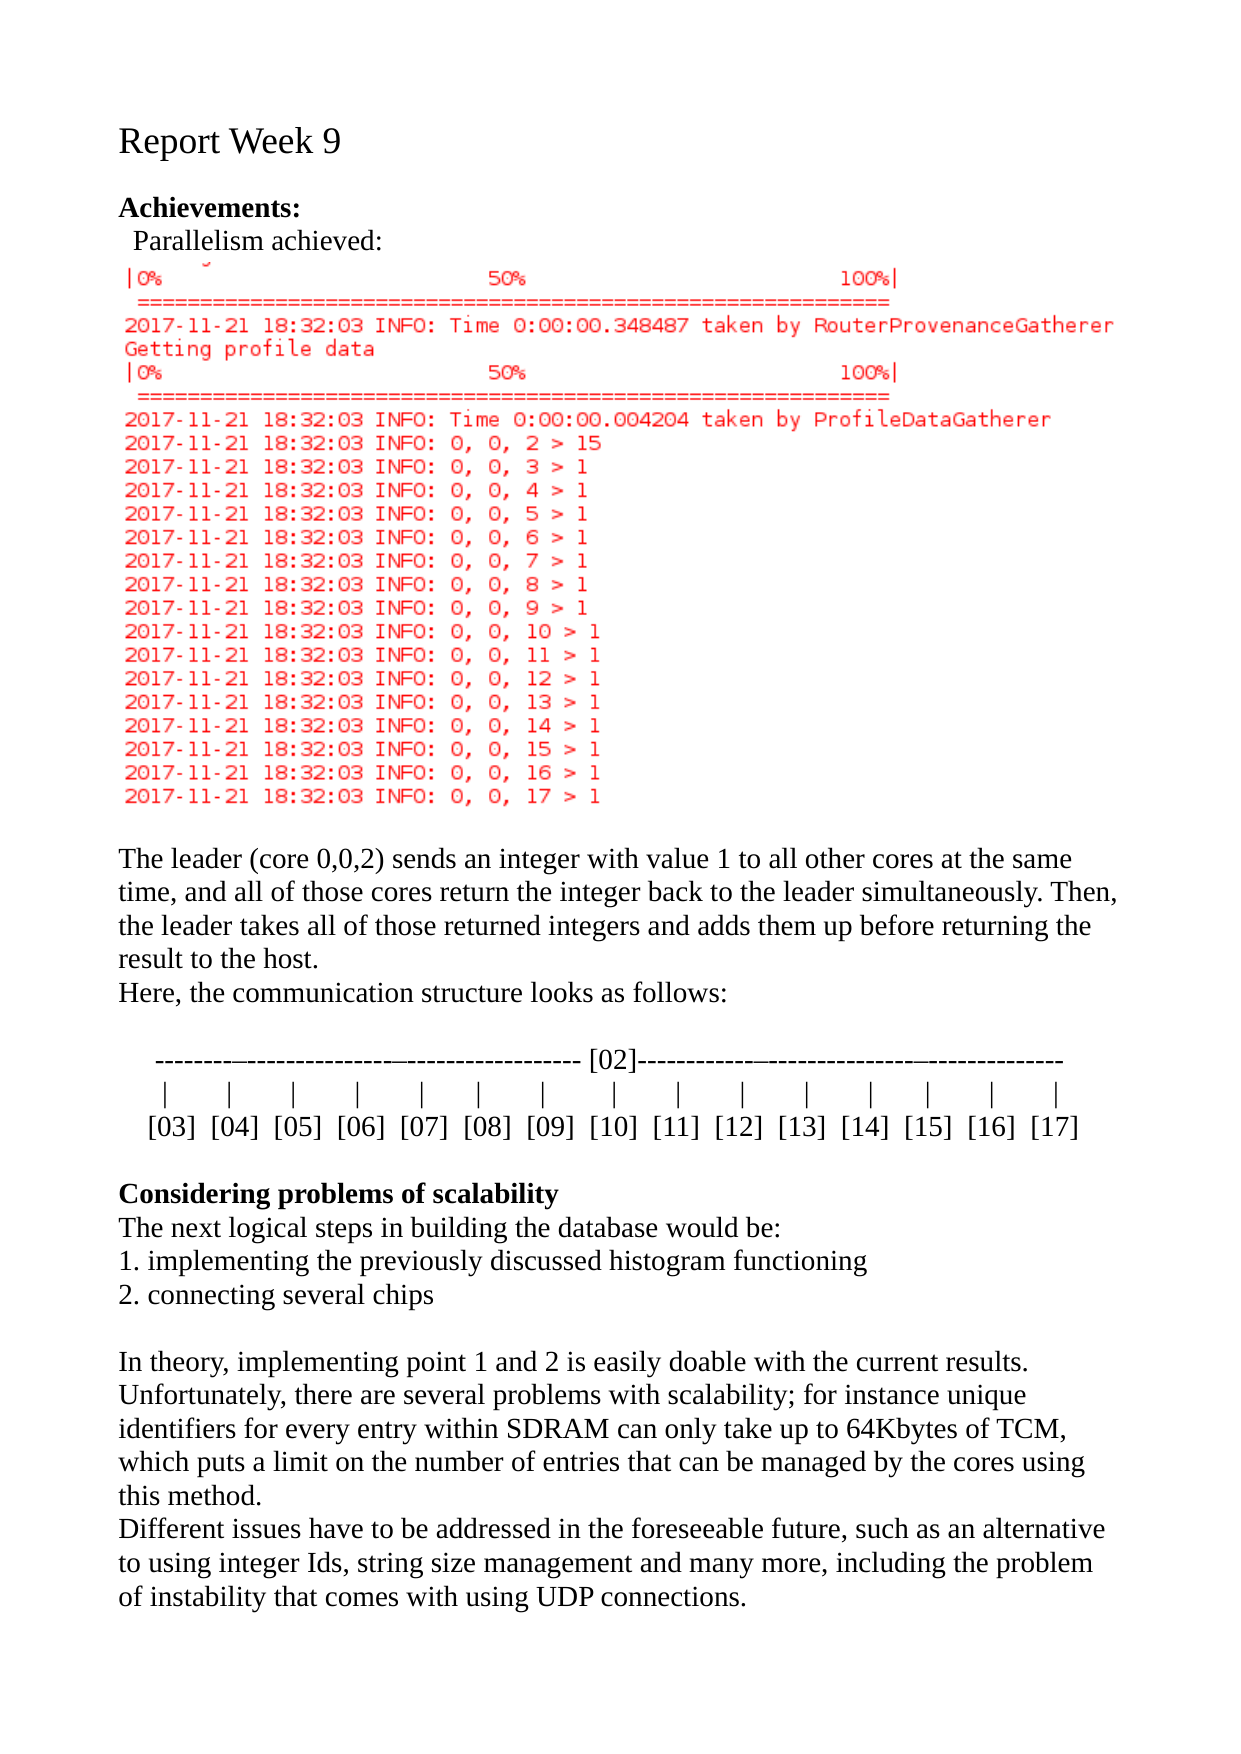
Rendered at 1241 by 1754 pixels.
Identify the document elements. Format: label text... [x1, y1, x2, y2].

picture [118, 262, 1123, 808]
text Achievements: [118, 190, 1122, 223]
text Parallelism achieved: [118, 223, 1122, 257]
text The next logical steps in building the database would be: [118, 1210, 1122, 1243]
text --------–---------------–------------------ [02]------------–---------------–-------------- [118, 1042, 1122, 1076]
text [03] [04] [05] [06] [07] [08] [09] [10] [11] [12] [13] [14] [15] [16] [17] [118, 1109, 1122, 1143]
text | | | | | | | | | | | | | | | [118, 1076, 1122, 1109]
text Considering problems of scalability [118, 1176, 1122, 1210]
text In theory, implementing point 1 and 2 is easily doable with the current results. Unfortunately, there are several problems with scalability; for instance unique identifiers for every entry within SDRAM can only take up to 64Kbytes of TCM, [118, 1344, 1122, 1444]
text Report Week 9 [118, 118, 1122, 161]
text 2. connecting several chips [118, 1277, 1122, 1310]
text which puts a limit on the number of entries that can be managed by the cores using this method. [118, 1444, 1122, 1512]
text Different issues have to be addressed in the foreseeable future, such as an alternative to using integer Ids, string size management and many more, including the problem of instability that comes with using UDP connections. [118, 1512, 1122, 1612]
text Here, the communication structure looks as follows: [118, 975, 1122, 1008]
text The leader (core 0,0,2) sends an integer with value 1 to all other cores at the same time, and all of those cores return the integer back to the leader simultaneously. Then, the leader takes all of those returned integers and adds them up before returning the result to the host. [118, 841, 1122, 975]
text 1. implementing the previously discussed histogram functioning [118, 1243, 1122, 1277]
